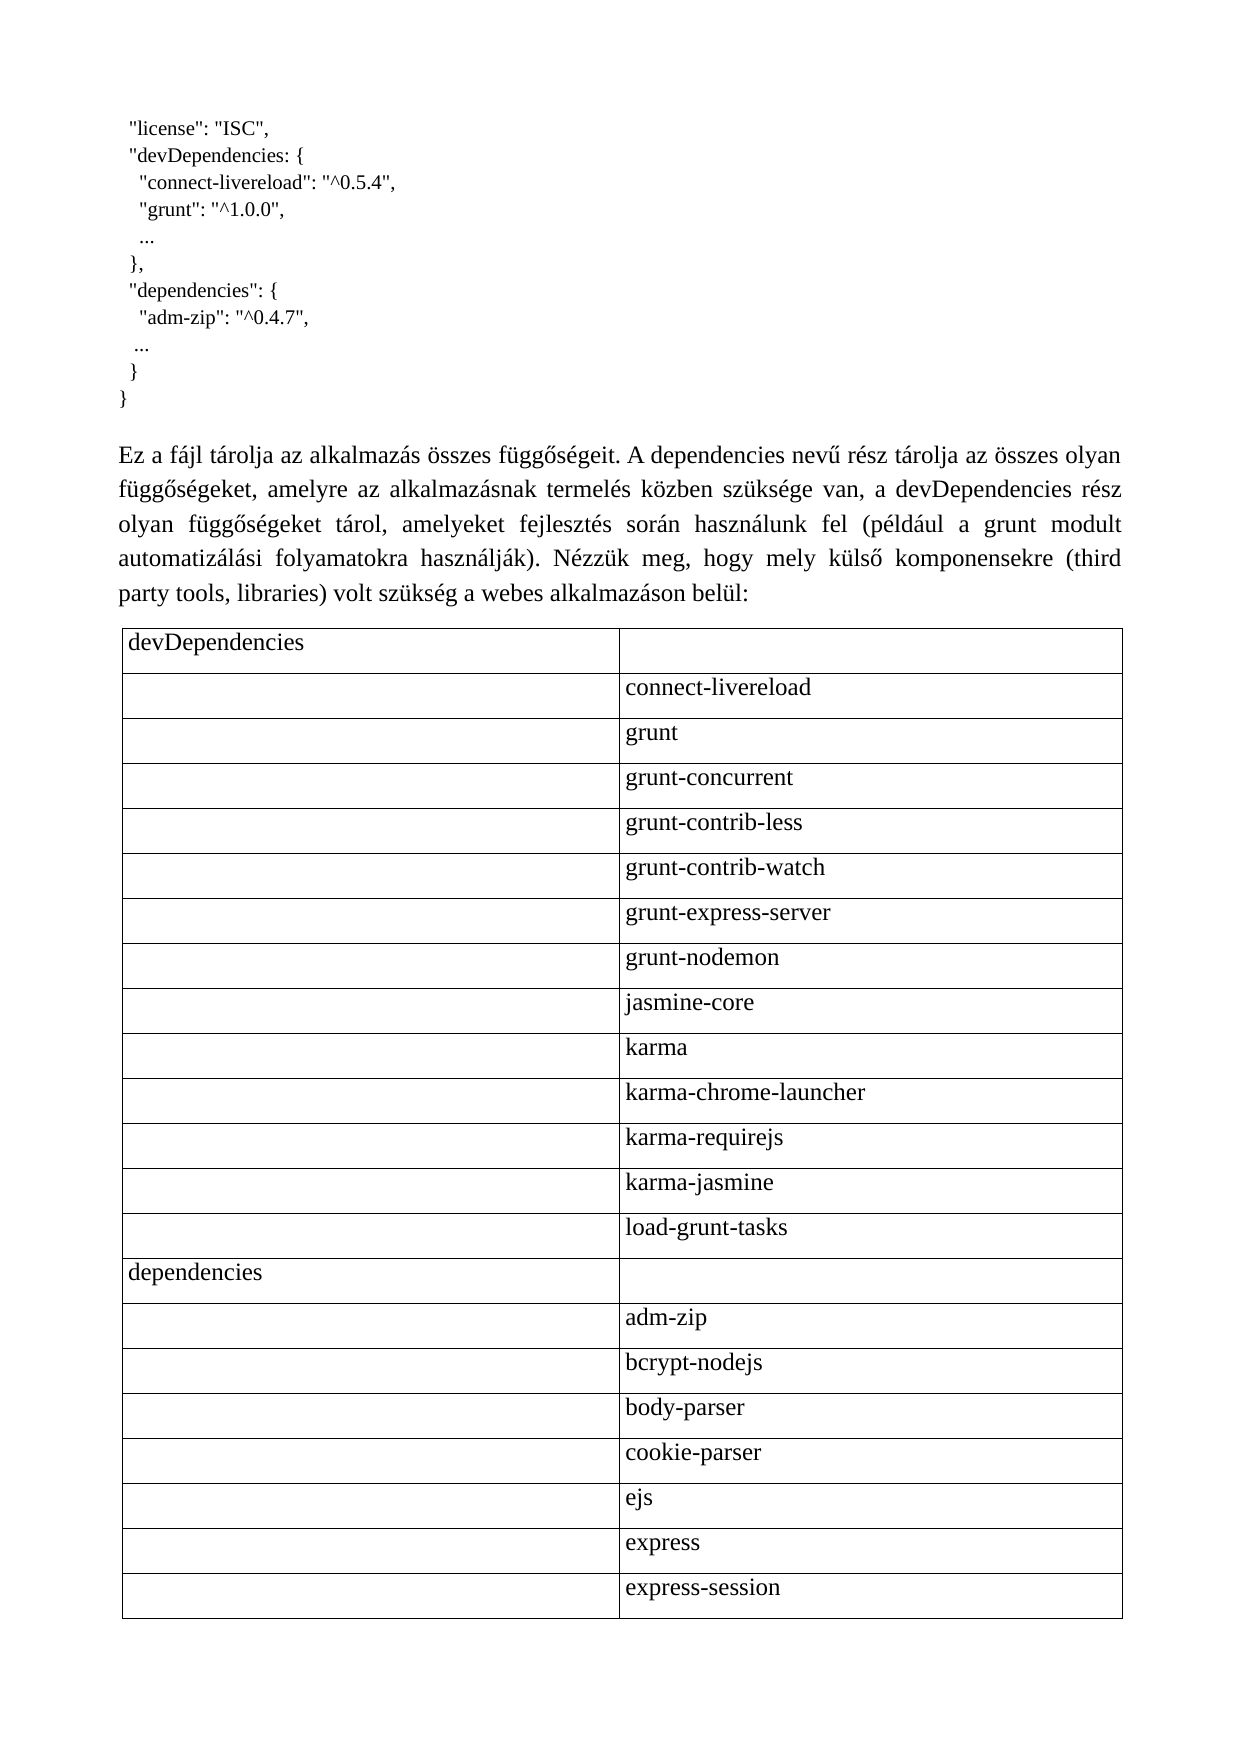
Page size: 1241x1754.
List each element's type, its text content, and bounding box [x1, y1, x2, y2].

table_cell load-grunt-tasks [620, 1214, 1122, 1257]
table_cell [123, 1574, 619, 1617]
table_cell connect-livereload [620, 674, 1122, 717]
table_cell [123, 1079, 619, 1122]
table_cell dependencies [123, 1259, 619, 1302]
text "adm-zip": "^0.4.7", [118, 308, 1122, 329]
table_cell [123, 854, 619, 897]
table_cell karma [620, 1034, 1122, 1077]
table_cell grunt [620, 719, 1122, 762]
table_cell [123, 719, 619, 762]
text } [118, 362, 1122, 383]
text }, [118, 253, 1122, 274]
table_cell grunt-contrib-less [620, 809, 1122, 852]
table_cell [123, 1394, 619, 1437]
table_header [620, 629, 1122, 672]
table_cell karma-jasmine [620, 1169, 1122, 1212]
table_cell jasmine-core [620, 989, 1122, 1032]
table_cell [123, 899, 619, 942]
title Ez a fájl tárolja az alkalmazás összes függőségeit. A dependencies nevű rész tárolja az összes olyan függőségeket, amelyre az alkalmazásnak termelés közben szüksége van, a devDependencies rész olyan függőségeket tárol, amelyeket fejlesztés során használunk fel (például a grunt modult automatizálási folyamatokra használják). Nézzük meg, hogy mely külső komponensekre (third party tools, libraries) volt szükség a webes alkalmazáson belül: [118, 440, 1122, 607]
table_cell [123, 1034, 619, 1077]
table_cell [123, 944, 619, 987]
table_cell karma-chrome-launcher [620, 1079, 1122, 1122]
table_cell grunt-concurrent [620, 764, 1122, 807]
table_cell [123, 1304, 619, 1347]
text "grunt": "^1.0.0", [118, 199, 1122, 220]
table_cell grunt-contrib-watch [620, 854, 1122, 897]
table_cell [123, 1214, 619, 1257]
table_cell [123, 674, 619, 717]
table_header devDependencies [123, 629, 619, 672]
table_cell [123, 809, 619, 852]
table_cell express [620, 1529, 1122, 1572]
table_cell cookie-parser [620, 1439, 1122, 1482]
text ... [118, 335, 1122, 356]
table_cell grunt-nodemon [620, 944, 1122, 987]
text "dependencies": { [118, 281, 1122, 302]
table_cell adm-zip [620, 1304, 1122, 1347]
table_cell [123, 1124, 619, 1167]
table_cell [123, 1484, 619, 1527]
text ... [118, 226, 1122, 247]
table_cell [123, 1529, 619, 1572]
text } [118, 389, 1122, 410]
table_cell [123, 989, 619, 1032]
text "connect-livereload": "^0.5.4", [118, 172, 1122, 193]
table_cell grunt-express-server [620, 899, 1122, 942]
table_cell body-parser [620, 1394, 1122, 1437]
table_cell [123, 1169, 619, 1212]
table_cell [620, 1259, 1122, 1302]
table_cell [123, 1439, 619, 1482]
table_cell [123, 764, 619, 807]
table_cell [123, 1349, 619, 1392]
table_cell express-session [620, 1574, 1122, 1617]
table_cell bcrypt-nodejs [620, 1349, 1122, 1392]
table_cell karma-requirejs [620, 1124, 1122, 1167]
table_cell ejs [620, 1484, 1122, 1527]
text "license": "ISC", [118, 118, 1122, 139]
text "devDependencies: { [118, 145, 1122, 166]
